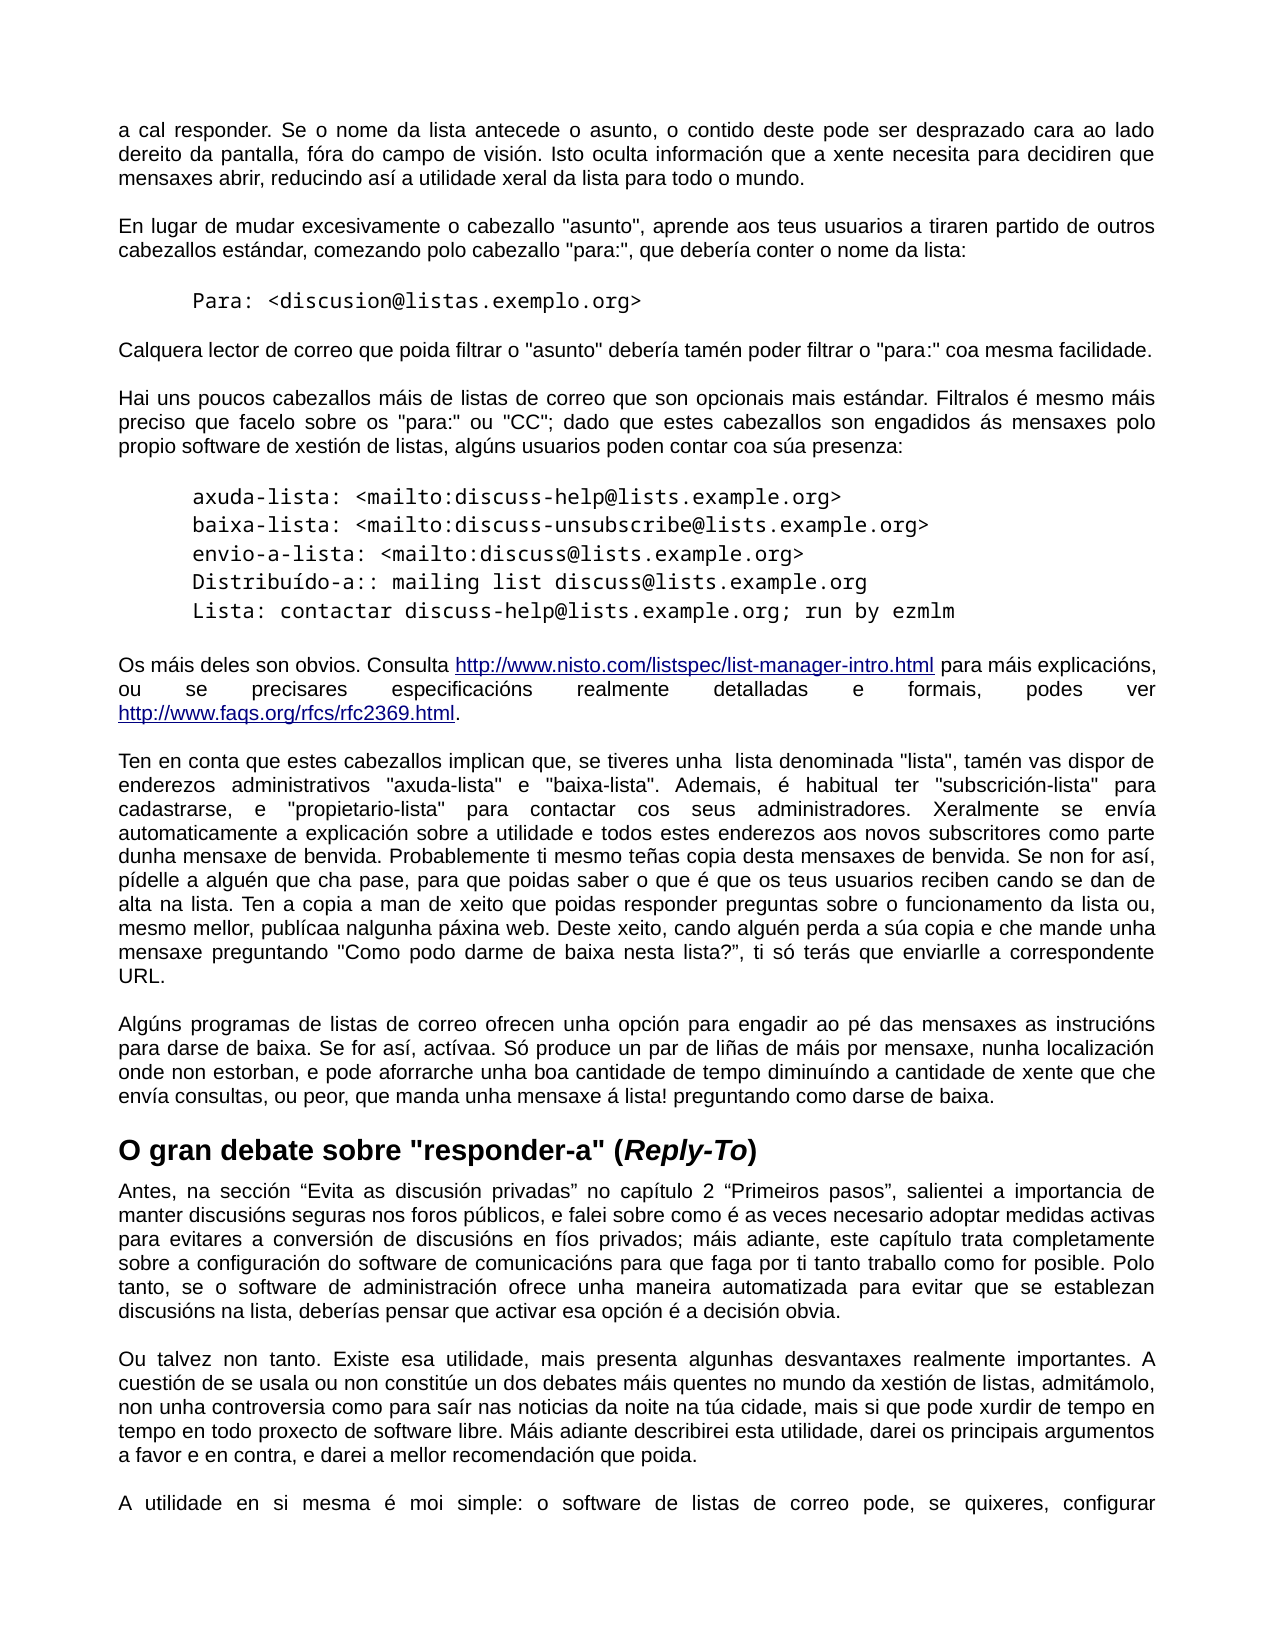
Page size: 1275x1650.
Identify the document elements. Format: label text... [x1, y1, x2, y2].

text Antes, na sección “Evita as discusión privadas” no capítulo 2 “Primeiros pasos”, salientei a importancia de manter discusións seguras nos foros públicos, e falei sobre como é as veces necesario adoptar medidas activas para evitares a conversión de discusións en fíos privados; máis adiante, este capítulo trata completamente sobre a configuración do software de comunicacións para que faga por ti tanto traballo como for posible. Polo tanto, se o software de administración ofrece unha maneira automatizada para evitar que se establezan discusións na lista, deberías pensar que activar esa opción é a decisión obvia. [118, 1179, 1157, 1323]
text Lista: contactar discuss-help@lists.example.org; run by ezmlm [192, 596, 1157, 624]
text envio-a-lista: <mailto:discuss@lists.example.org> [192, 539, 1157, 567]
text axuda-lista: <mailto:discuss-help@lists.example.org> [192, 482, 1157, 510]
text A utilidade en si mesma é moi simple: o software de listas de correo pode, se quixeres, configurar [118, 1490, 1157, 1514]
text Ten en conta que estes cabezallos implican que, se tiveres unha lista denominada "lista", tamén vas dispor de enderezos administrativos "axuda-lista" e "baixa-lista". Ademais, é habitual ter "subscrición-lista" para cadastrarse, e "propietario-lista" para contactar cos seus administradores. Xeralmente se envía automaticamente a explicación sobre a utilidade e todos estes enderezos aos novos subscritores como parte dunha mensaxe de benvida. Probablemente ti mesmo teñas copia desta mensaxes de benvida. Se non for así, pídelle a alguén que cha pase, para que poidas saber o que é que os teus usuarios reciben cando se dan de alta na lista. Ten a copia a man de xeito que poidas responder preguntas sobre o funcionamento da lista ou, mesmo mellor, publícaa nalgunha páxina web. Deste xeito, cando alguén perda a súa copia e che mande unha mensaxe preguntando "Como podo darme de baixa nesta lista?”, ti só terás que enviarlle a correspondente URL. [118, 748, 1157, 988]
text Ou talvez non tanto. Existe esa utilidade, mais presenta algunhas desvantaxes realmente importantes. A cuestión de se usala ou non constitúe un dos debates máis quentes no mundo da xestión de listas, admitámolo, non unha controversia como para saír nas noticias da noite na túa cidade, mais si que pode xurdir de tempo en tempo en todo proxecto de software libre. Máis adiante describirei esta utilidade, darei os principais argumentos a favor e en contra, e darei a mellor recomendación que poida. [118, 1347, 1157, 1466]
text En lugar de mudar excesivamente o cabezallo "asunto", aprende aos teus usuarios a tiraren partido de outros cabezallos estándar, comezando polo cabezallo "para:", que debería conter o nome da lista: [118, 214, 1157, 262]
text a cal responder. Se o nome da lista antecede o asunto, o contido deste pode ser desprazado cara ao lado dereito da pantalla, fóra do campo de visión. Isto oculta información que a xente necesita para decidiren que mensaxes abrir, reducindo así a utilidade xeral da lista para todo o mundo. [118, 118, 1157, 190]
subtitle O gran debate sobre "responder-a" (Reply-To) [118, 1133, 1157, 1166]
text baixa-lista: <mailto:discuss-unsubscribe@lists.example.org> [192, 510, 1157, 539]
text Os máis deles son obvios. Consulta http://www.nisto.com/listspec/list-manager-intro.html para máis explicacións, ou se precisares especificacións realmente detalladas e formais, podes ver http://www.faqs.org/rfcs/rfc2369.html. [118, 653, 1157, 724]
text Distribuído-a:: mailing list discuss@lists.example.org [192, 567, 1157, 596]
text Hai uns poucos cabezallos máis de listas de correo que son opcionais mais estándar. Filtralos é mesmo máis preciso que facelo sobre os "para:" ou "CC"; dado que estes cabezallos son engadidos ás mensaxes polo propio software de xestión de listas, algúns usuarios poden contar coa súa presenza: [118, 386, 1157, 458]
text Calquera lector de correo que poida filtrar o "asunto" debería tamén poder filtrar o "para:" coa mesma facilidade. [118, 338, 1157, 362]
text Para: <discusion@listas.exemplo.org> [192, 286, 1157, 314]
text Algúns programas de listas de correo ofrecen unha opción para engadir ao pé das mensaxes as instrucións para darse de baixa. Se for así, actívaa. Só produce un par de liñas de máis por mensaxe, nunha localización onde non estorban, e pode aforrarche unha boa cantidade de tempo diminuíndo a cantidade de xente que che envía consultas, ou peor, que manda unha mensaxe á lista! preguntando como darse de baixa. [118, 1012, 1157, 1108]
